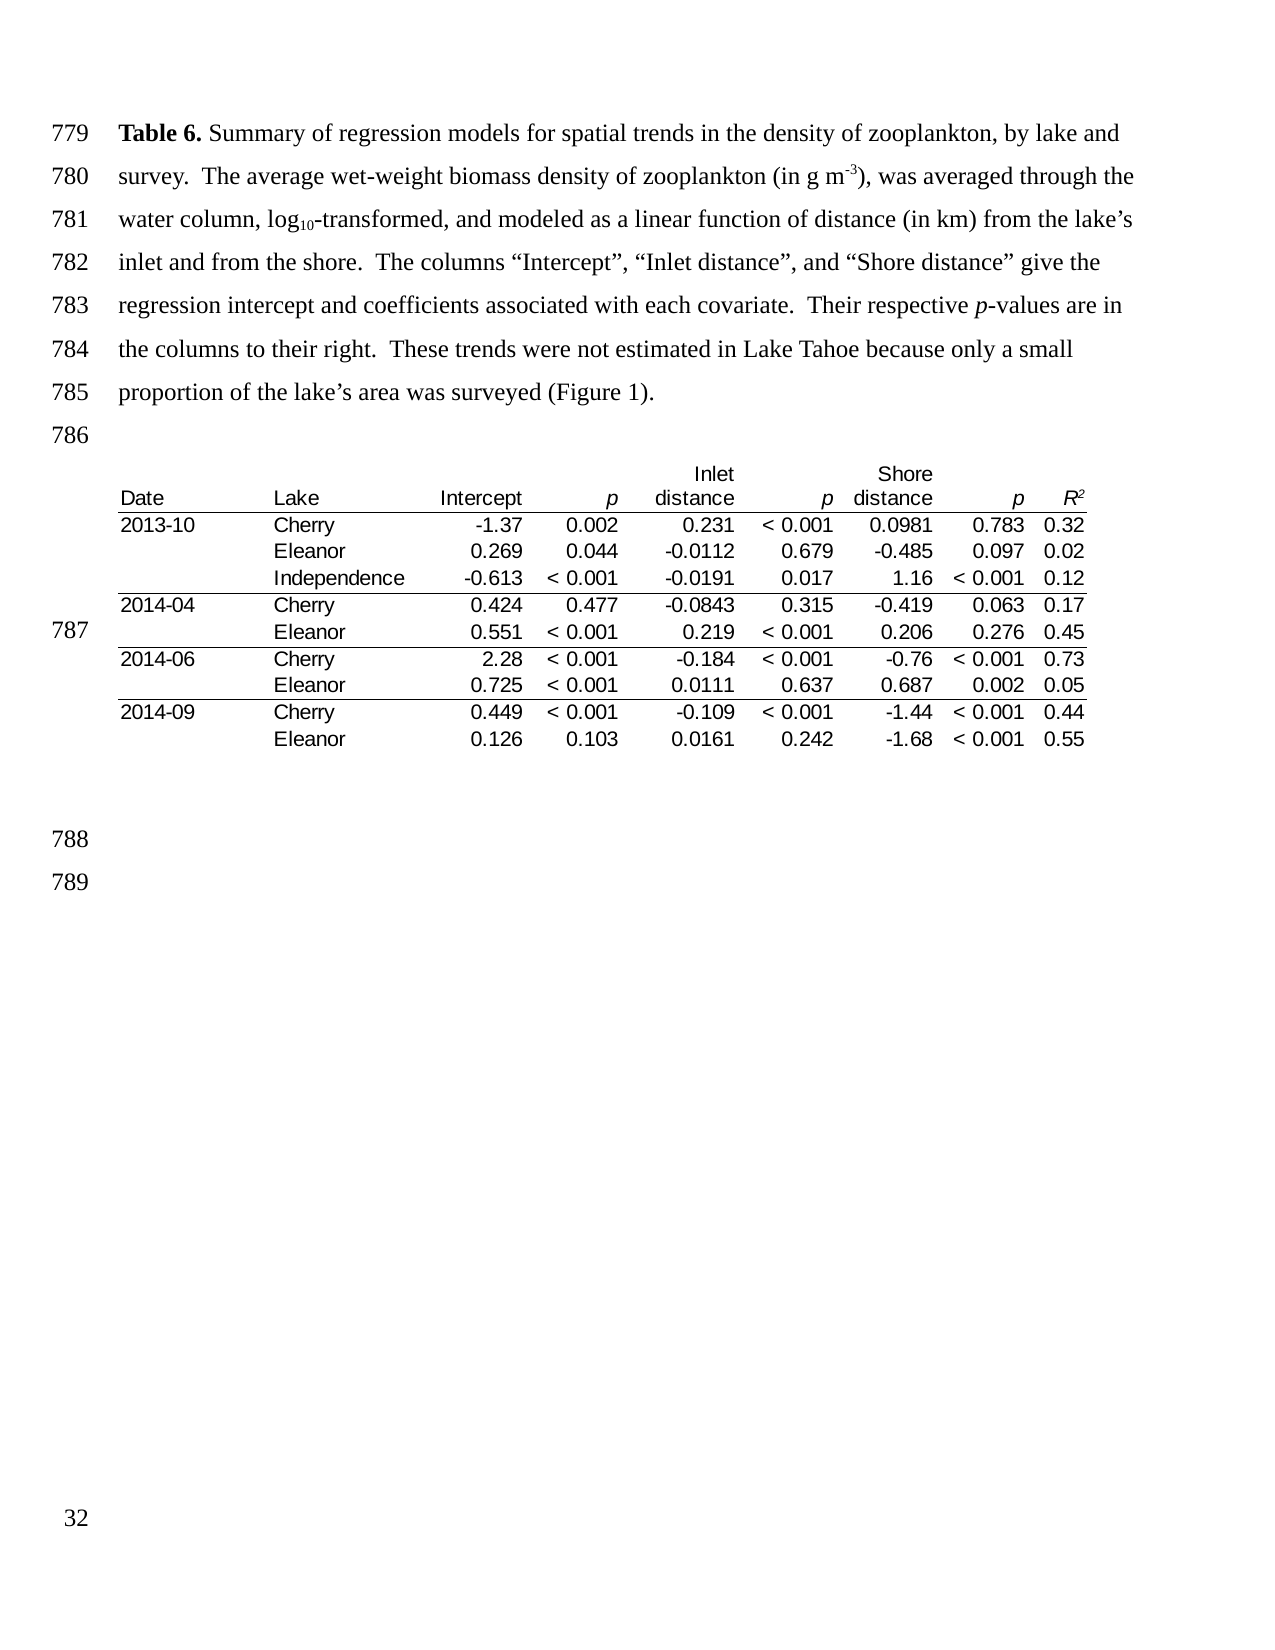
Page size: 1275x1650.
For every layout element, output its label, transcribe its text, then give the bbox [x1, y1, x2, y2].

text Table 6. Summary of regression models for spatial trends in the density of zooplankton, by lake and survey. The average wet-weight biomass density of zooplankton (in g m-3), was averaged through the water column, log10-transformed, and modeled as a linear function of distance (in km) from the lake’s inlet and from the shore. The columns “Intercept”, “Inlet distance”, and “Shore distance” give the regression intercept and coefficients associated with each covariate. Their respective p-values are in the columns to their right. These trends were not estimated in Lake Tahoe because only a small proportion of the lake’s area was surveyed (Figure 1). [118, 118, 1157, 406]
